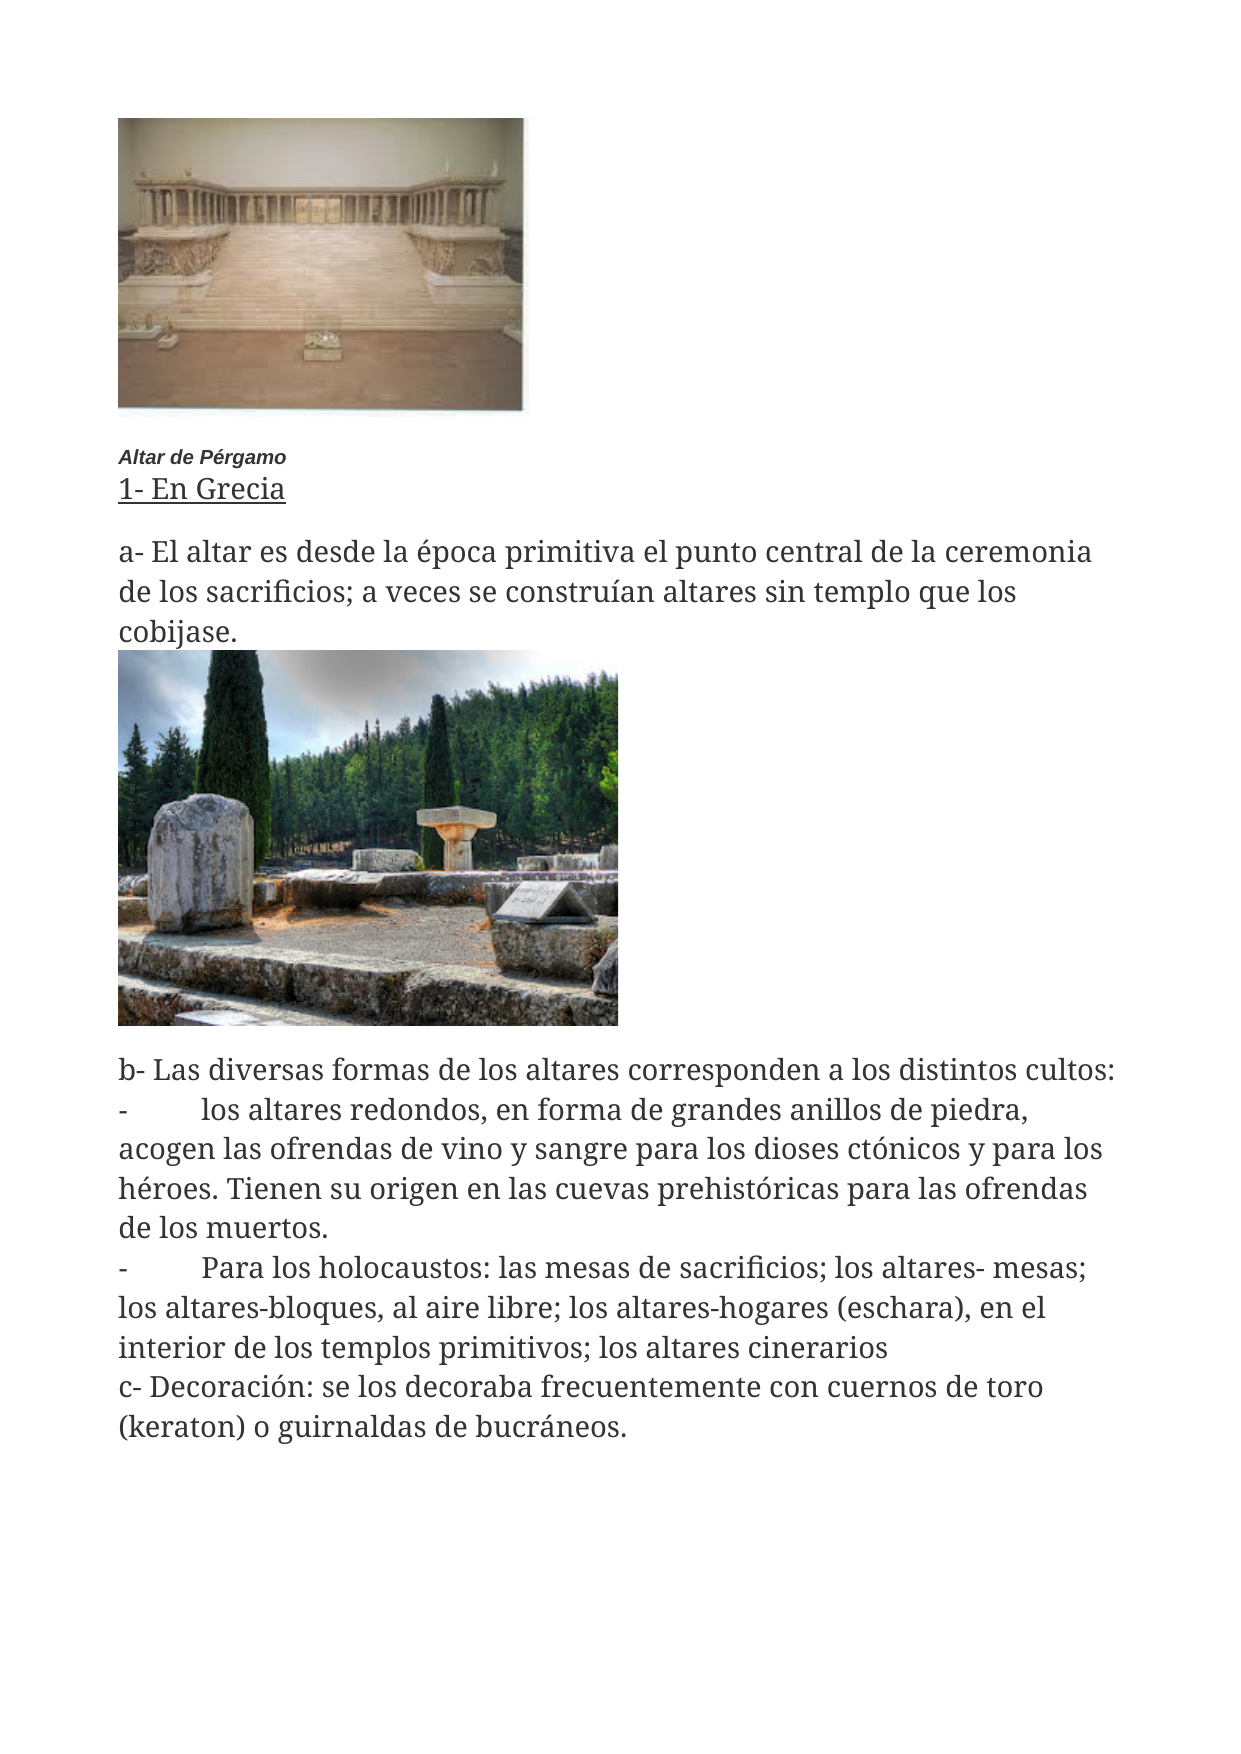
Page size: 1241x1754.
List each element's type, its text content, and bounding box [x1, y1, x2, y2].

text 1- En Grecia [118, 469, 1122, 508]
picture [118, 118, 529, 417]
text b- Las diversas formas de los altares corresponden a los distintos cultos: [118, 1049, 1122, 1089]
text Altar de Pérgamo [118, 445, 1122, 469]
text - los altares redondos, en forma de grandes anillos de piedra, acogen las ofrendas de vino y sangre para los dioses ctónicos y para los héroes. Tienen su origen en las cuevas prehistóricas para las ofrendas de los muertos. [118, 1089, 1122, 1247]
picture [118, 650, 619, 1026]
text c- Decoración: se los decoraba frecuentemente con cuernos de toro (keraton) o guirnaldas de bucráneos. [118, 1367, 1122, 1446]
text a- El altar es desde la época primitiva el punto central de la ceremonia de los sacrificios; a veces se construían altares sin templo que los cobijase. [118, 532, 1122, 651]
text - Para los holocaustos: las mesas de sacrificios; los altares- mesas; los altares-bloques, al aire libre; los altares-hogares (eschara), en el interior de los templos primitivos; los altares cinerarios [118, 1247, 1122, 1367]
